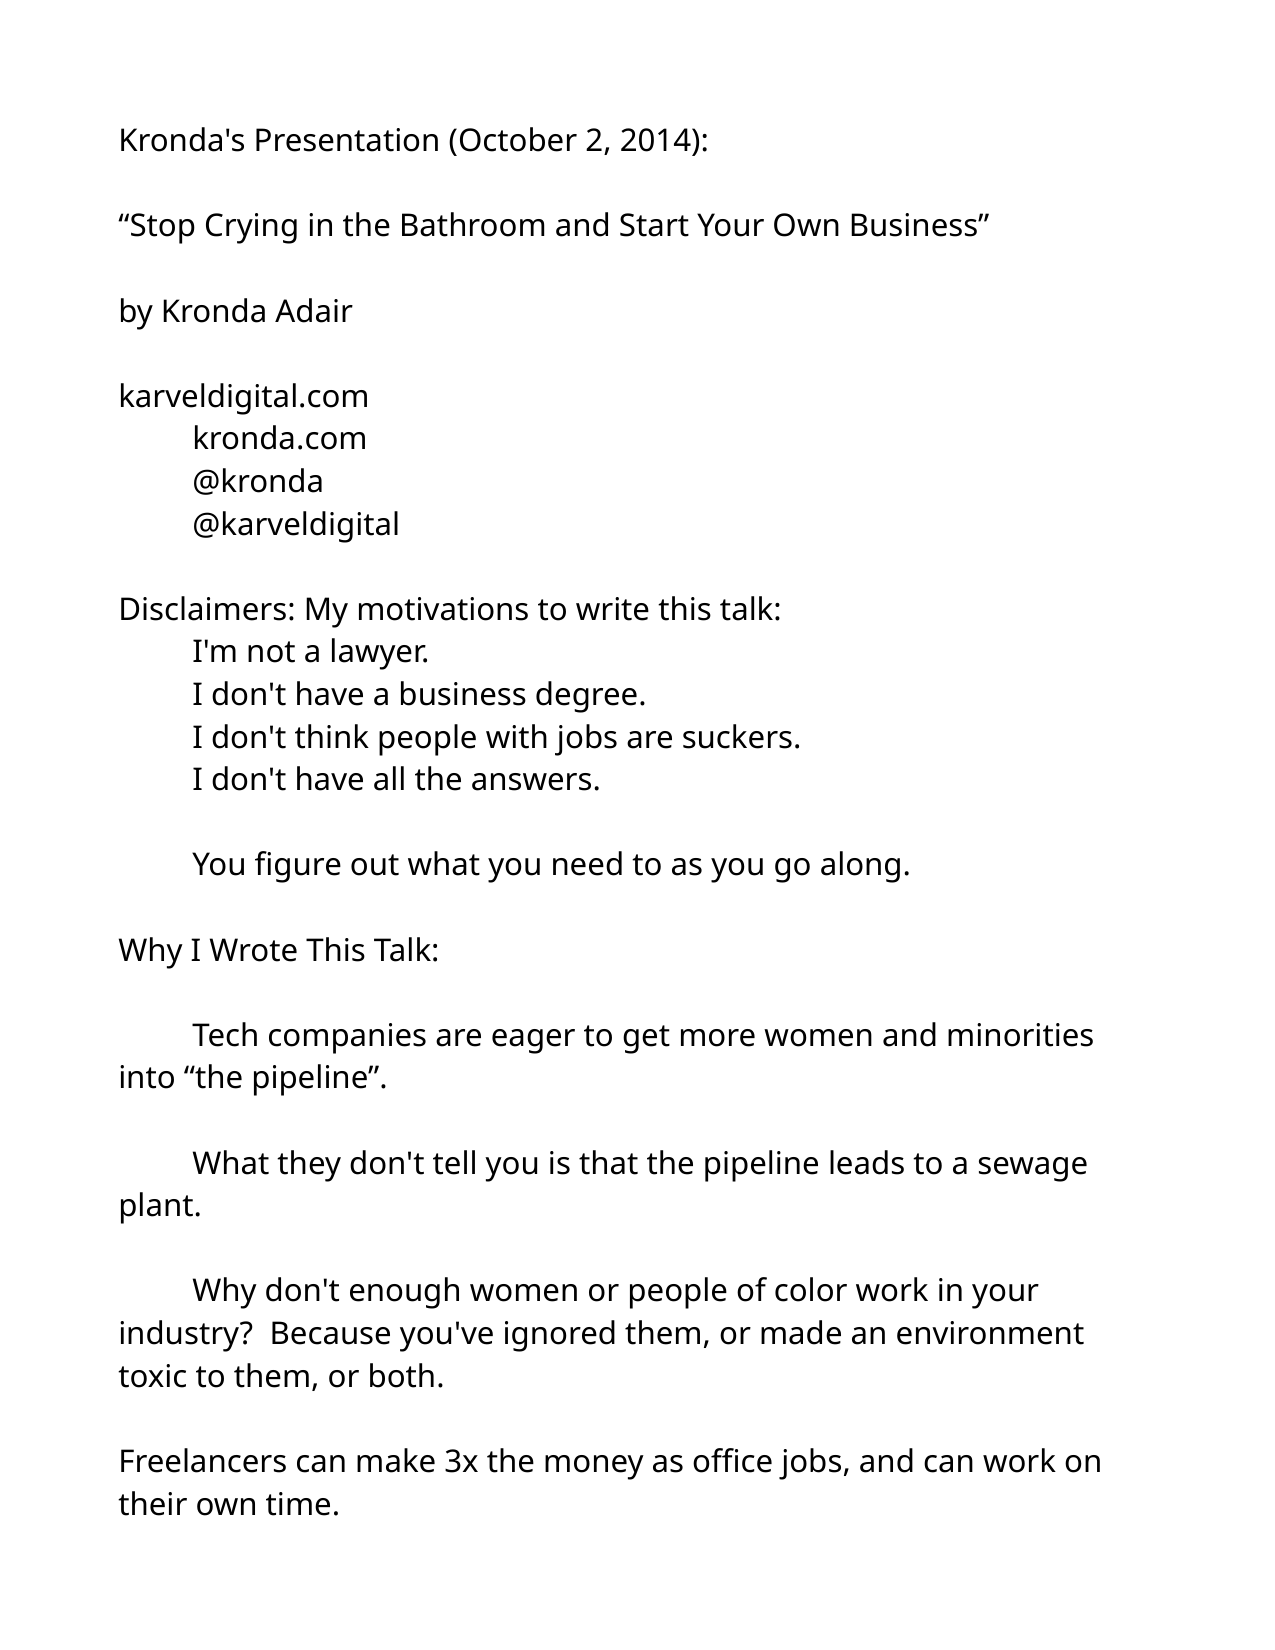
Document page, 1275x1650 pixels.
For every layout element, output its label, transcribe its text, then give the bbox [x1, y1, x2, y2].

text Why I Wrote This Talk: [118, 928, 1157, 970]
text Tech companies are eager to get more women and minorities into “the pipeline”. [118, 1013, 1157, 1098]
text karveldigital.com [118, 374, 1157, 416]
text What they don't tell you is that the pipeline leads to a sewage plant. [118, 1141, 1157, 1226]
text You figure out what you need to as you go along. [118, 842, 1157, 885]
text I'm not a lawyer. [118, 629, 1157, 672]
text I don't have a business degree. [118, 672, 1157, 714]
text Freelancers can make 3x the money as office jobs, and can work on their own time. [118, 1439, 1157, 1524]
text @karveldigital [118, 502, 1157, 544]
text “Stop Crying in the Bathroom and Start Your Own Business” [118, 203, 1157, 246]
text Why don't enough women or people of color work in your industry? Because you've ignored them, or made an environment toxic to them, or both. [118, 1268, 1157, 1396]
text Kronda's Presentation (October 2, 2014): [118, 118, 1157, 161]
text @kronda [118, 459, 1157, 502]
text kronda.com [118, 416, 1157, 459]
text I don't have all the answers. [118, 757, 1157, 800]
text I don't think people with jobs are suckers. [118, 714, 1157, 757]
text Disclaimers: My motivations to write this talk: [118, 587, 1157, 629]
text by Kronda Adair [118, 288, 1157, 331]
